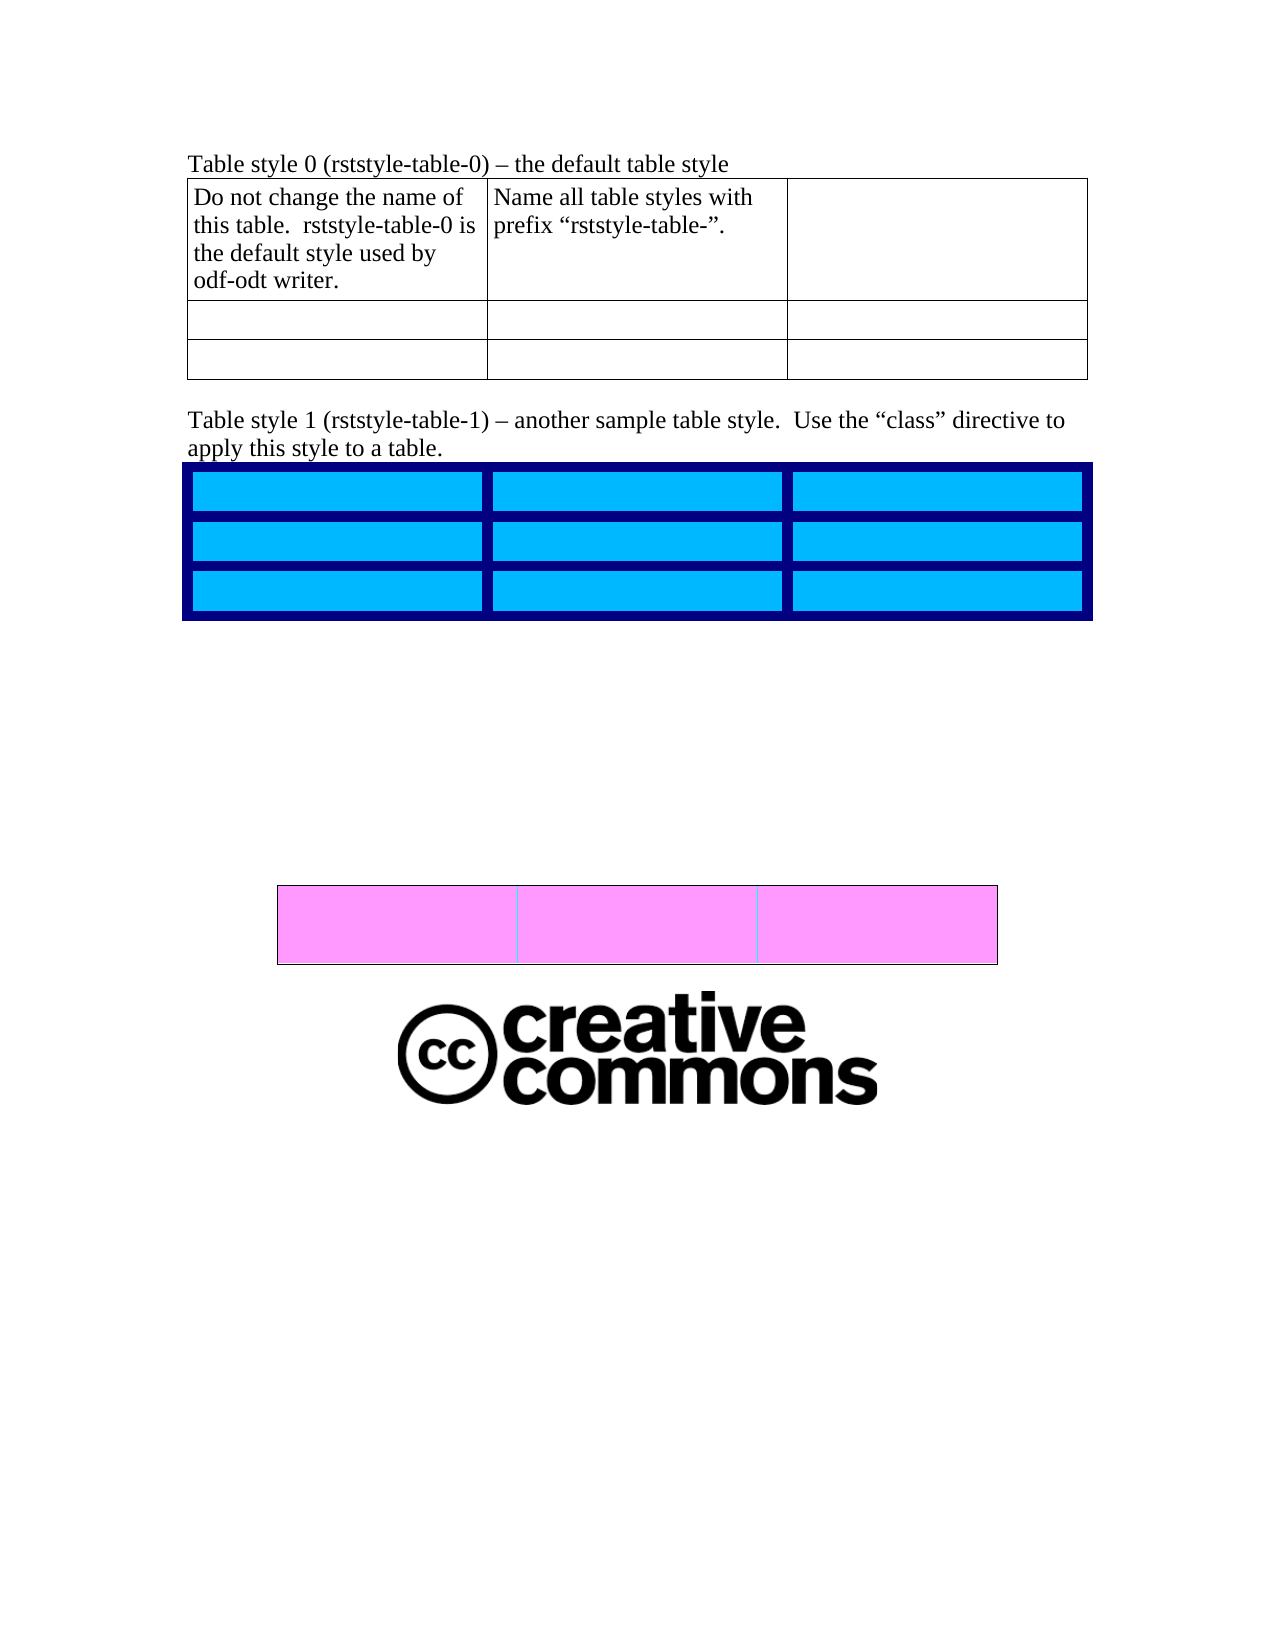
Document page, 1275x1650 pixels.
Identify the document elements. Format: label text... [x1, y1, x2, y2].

table_header [758, 886, 997, 924]
table_cell [793, 571, 1082, 611]
table_cell [518, 924, 757, 963]
table_header [493, 472, 782, 511]
table_header [518, 886, 757, 924]
table_cell [193, 522, 482, 561]
table_cell [793, 522, 1082, 561]
table_cell [278, 924, 517, 963]
table_cell [758, 924, 997, 963]
table_cell [188, 301, 487, 339]
table_header [793, 472, 1082, 511]
table_cell [488, 301, 787, 339]
table_header [193, 472, 482, 511]
table_cell [193, 571, 482, 611]
table_cell [788, 301, 1087, 339]
table_cell [788, 340, 1087, 379]
table_header [278, 886, 517, 924]
picture [397, 991, 878, 1105]
table_header [788, 179, 1087, 300]
table_header Do not change the name of this table. rststyle-table-0 is the default style used by odf-odt writer. [188, 179, 487, 300]
table_cell [493, 522, 782, 561]
table_cell [188, 340, 487, 379]
text Table style 0 (rststyle-table-0) – the default table style [187, 150, 1087, 178]
text Table style 1 (rststyle-table-1) – another sample table style. Use the “class” directive to apply this style to a table. [187, 406, 1087, 462]
table_header Name all table styles with prefix “rststyle-table-”. [488, 179, 787, 300]
table_cell [493, 571, 782, 611]
table_cell [488, 340, 787, 379]
